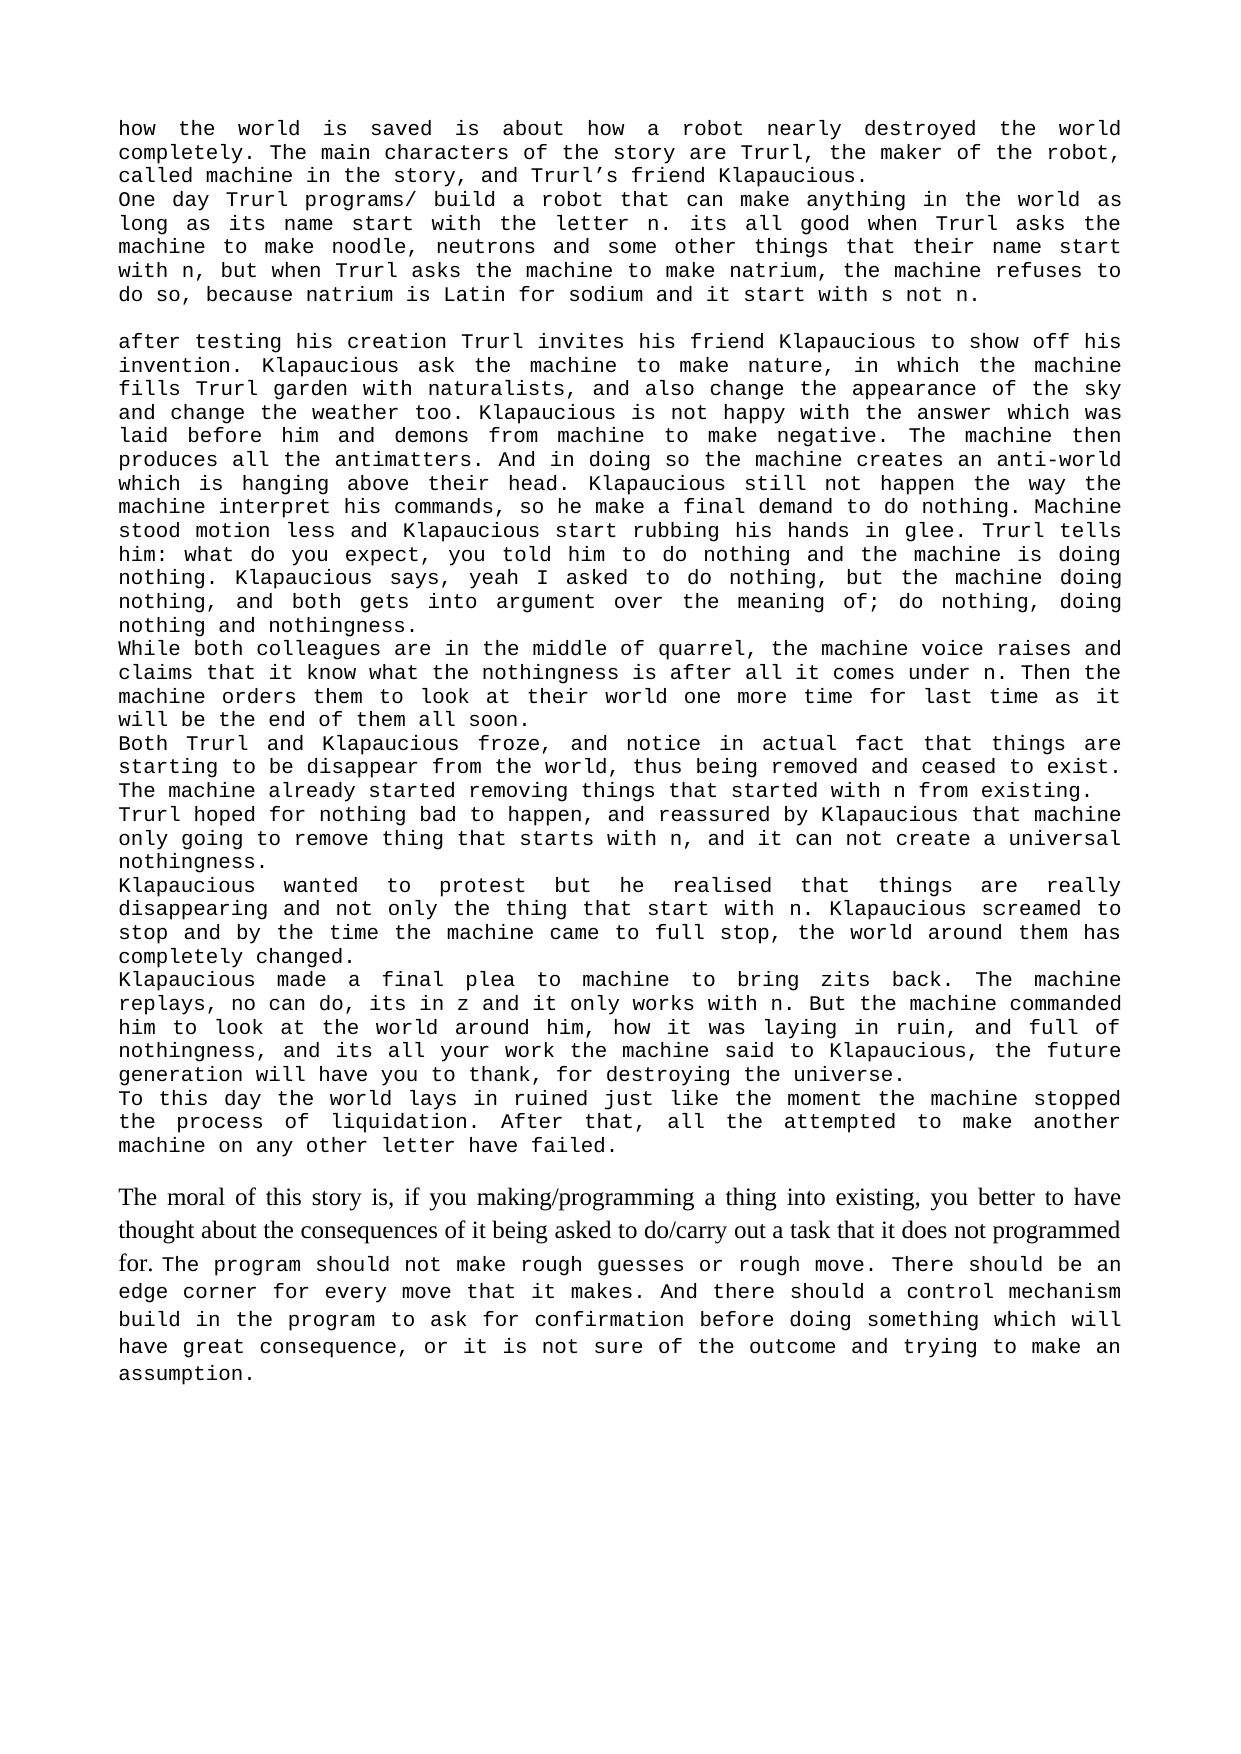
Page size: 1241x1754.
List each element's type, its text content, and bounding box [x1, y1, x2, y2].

text how the world is saved is about how a robot nearly destroyed the world completely. The main characters of the story are Trurl, the maker of the robot, called machine in the story, and Trurl’s friend Klapaucious. [118, 118, 1122, 189]
text Klapaucious wanted to protest but he realised that things are really disappearing and not only the thing that start with n. Klapaucious screamed to stop and by the time the machine came to full stop, the world around them has completely changed. [118, 875, 1122, 969]
text One day Trurl programs/ build a robot that can make anything in the world as long as its name start with the letter n. its all good when Trurl asks the machine to make noodle, neutrons and some other things that their name start with n, but when Trurl asks the machine to make natrium, the machine refuses to do so, because natrium is Latin for sodium and it start with s not n. [118, 189, 1122, 307]
text after testing his creation Trurl invites his friend Klapaucious to show off his invention. Klapaucious ask the machine to make nature, in which the machine fills Trurl garden with naturalists, and also change the appearance of the sky and change the weather too. Klapaucious is not happy with the answer which was laid before him and demons from machine to make negative. The machine then produces all the antimatters. And in doing so the machine creates an anti-world which is hanging above their head. Klapaucious still not happen the way the machine interpret his commands, so he make a final demand to do nothing. Machine stood motion less and Klapaucious start rubbing his hands in glee. Trurl tells him: what do you expect, you told him to do nothing and the machine is doing nothing. Klapaucious says, yeah I asked to do nothing, but the machine doing nothing, and both gets into argument over the meaning of; do nothing, doing nothing and nothingness. [118, 331, 1122, 638]
text Klapaucious made a final plea to machine to bring zits back. The machine replays, no can do, its in z and it only works with n. But the machine commanded him to look at the world around him, how it was laying in ruin, and full of nothingness, and its all your work the machine said to Klapaucious, the future generation will have you to thank, for destroying the universe. [118, 969, 1122, 1088]
text Trurl hoped for nothing bad to happen, and reassured by Klapaucious that machine only going to remove thing that starts with n, and it can not create a universal nothingness. [118, 804, 1122, 875]
text Both Trurl and Klapaucious froze, and notice in actual fact that things are starting to be disappear from the world, thus being removed and ceased to exist. The machine already started removing things that started with n from existing. [118, 733, 1122, 804]
text The moral of this story is, if you making/programming a thing into existing, you better to have thought about the consequences of it being asked to do/carry out a task that it does not programmed for. The program should not make rough guesses or rough move. There should be an edge corner for every move that it makes. And there should a control mechanism build in the program to ask for confirmation before doing something which will have great consequence, or it is not sure of the outcome and trying to make an assumption. [118, 1182, 1122, 1387]
text To this day the world lays in ruined just like the moment the machine stopped the process of liquidation. After that, all the attempted to make another machine on any other letter have failed. [118, 1088, 1122, 1158]
text While both colleagues are in the middle of quarrel, the machine voice raises and claims that it know what the nothingness is after all it comes under n. Then the machine orders them to look at their world one more time for last time as it will be the end of them all soon. [118, 638, 1122, 733]
